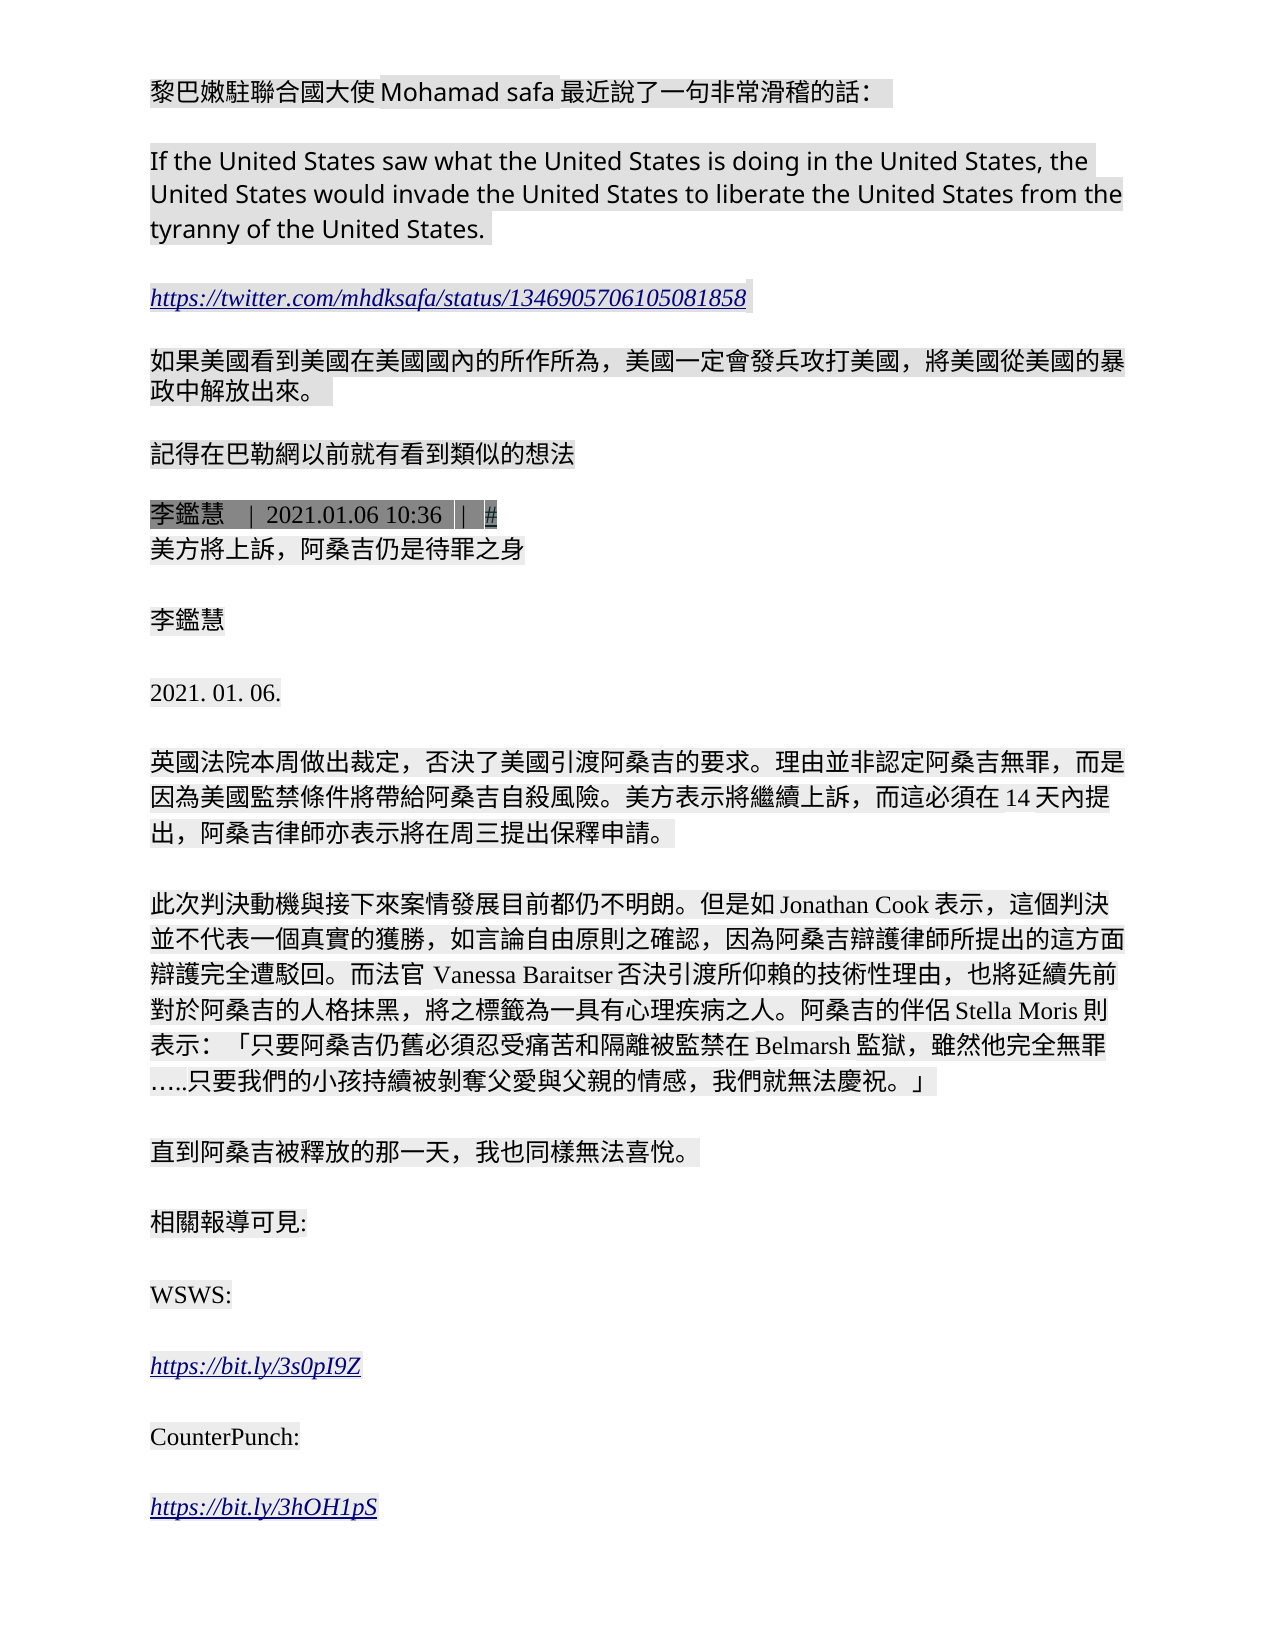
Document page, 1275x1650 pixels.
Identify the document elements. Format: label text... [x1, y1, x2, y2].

text 黎巴嫩駐聯合國大使Mohamad safa最近說了一句非常滑稽的話： If the United States saw what the United States is doing in the United States, the United States would invade the United States to liberate the United States from the tyranny of the United States. https://twitter.com/mhdksafa/status/1346905706105081858 如果美國看到美國在美國國內的所作所為，美國一定會發兵攻打美國，將美國從美國的暴政中解放出來。 記得在巴勒網以前就有看到類似的想法 [150, 75, 1125, 469]
text 美方將上訴，阿桑吉仍是待罪之身 李鑑慧 2021. 01. 06. 英國法院本周做出裁定，否決了美國引渡阿桑吉的要求。理由並非認定阿桑吉無罪，而是因為美國監禁條件將帶給阿桑吉自殺風險。美方表示將繼續上訴，而這必須在14天內提出，阿桑吉律師亦表示將在周三提出保釋申請。 此次判決動機與接下來案情發展目前都仍不明朗。但是如Jonathan Cook表示，這個判決並不代表一個真實的獲勝，如言論自由原則之確認，因為阿桑吉辯護律師所提出的這方面辯護完全遭駁回。而法官 Vanessa Baraitser否決引渡所仰賴的技術性理由，也將延續先前對於阿桑吉的人格抹黑，將之標籤為一具有心理疾病之人。阿桑吉的伴侶Stella Moris則表示：「只要阿桑吉仍舊必須忍受痛苦和隔離被監禁在Belmarsh監獄，雖然他完全無罪…..只要我們的小孩持續被剝奪父愛與父親的情感，我們就無法慶祝。」 直到阿桑吉被釋放的那一天，我也同樣無法喜悅。 相關報導可見: WSWS: https://bit.ly/3s0pI9Z CounterPunch: https://bit.ly/3hOH1pS [150, 529, 1125, 1521]
text 李鑑慧 | 2021.01.06 10:36 | # [150, 494, 1125, 529]
